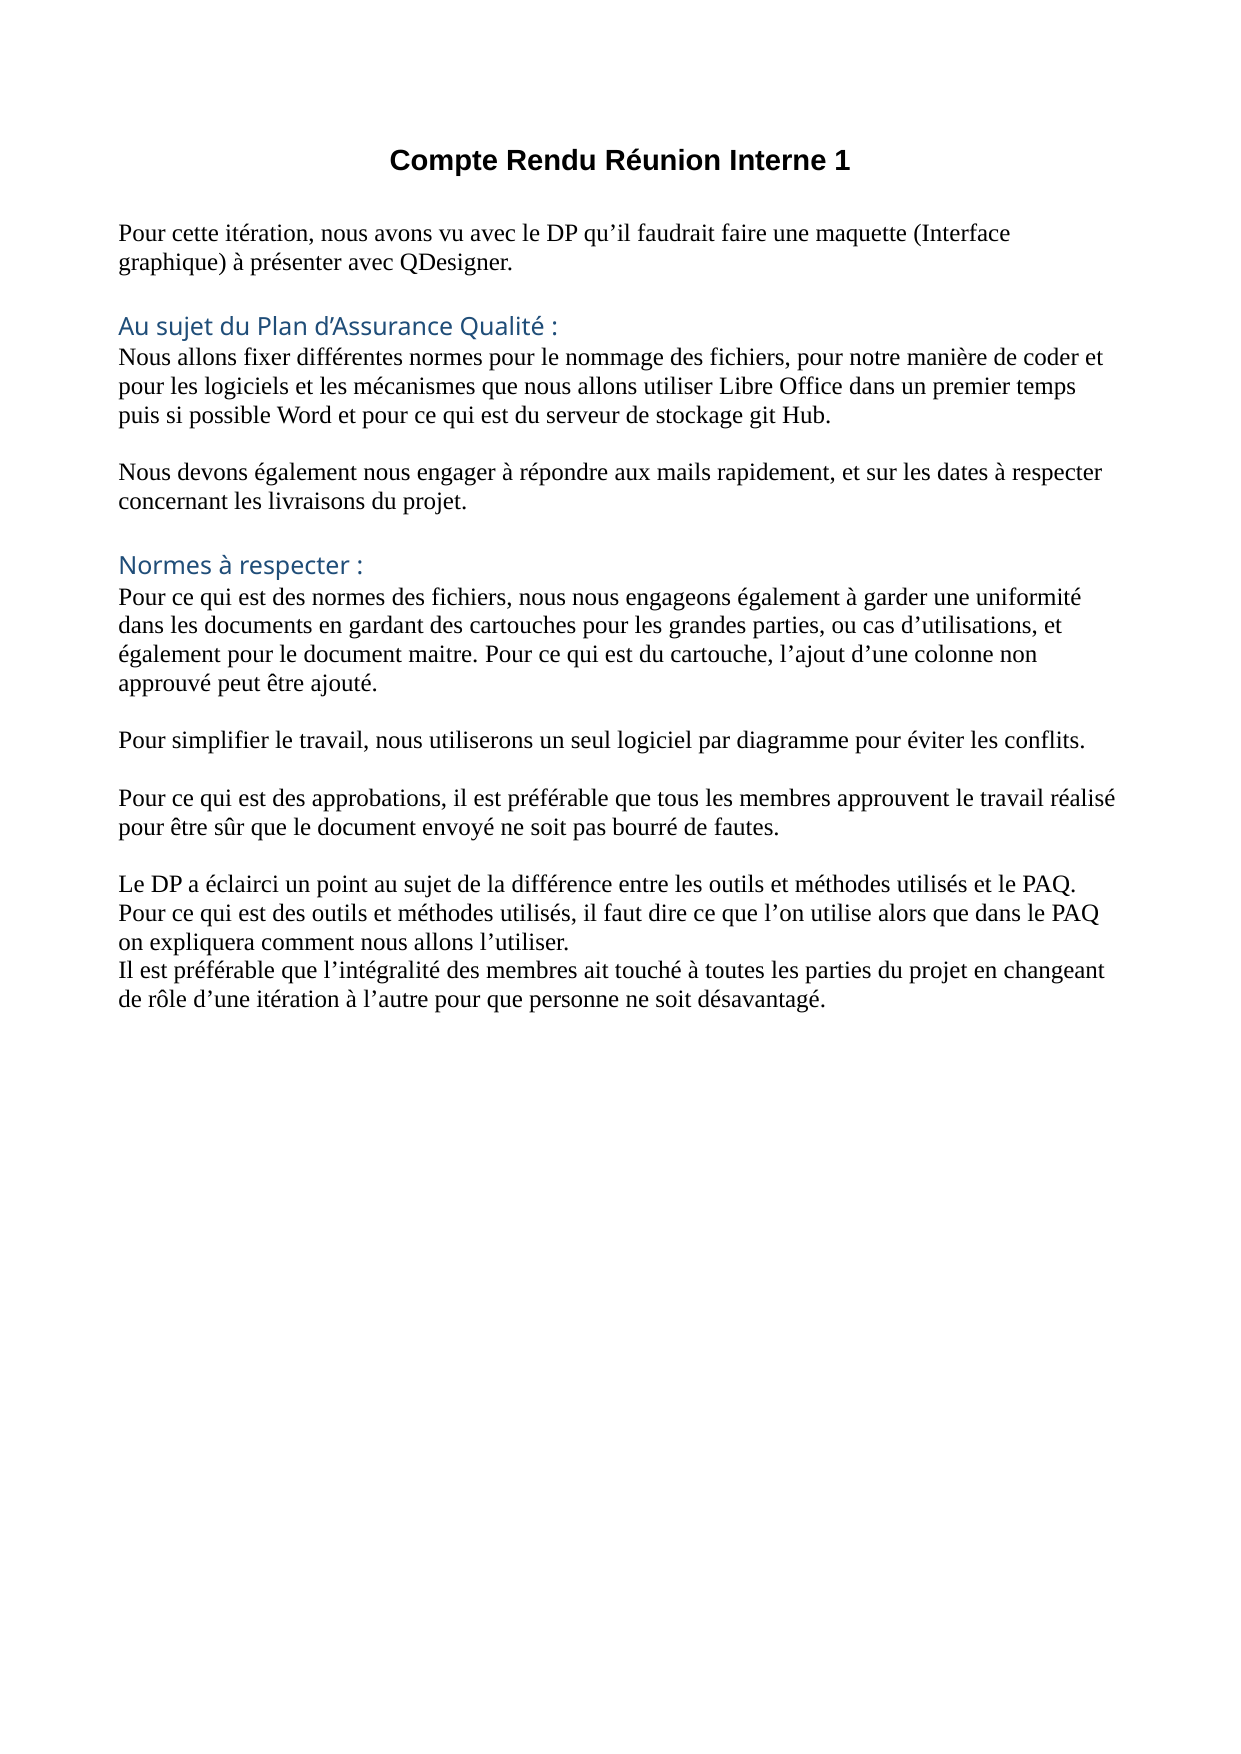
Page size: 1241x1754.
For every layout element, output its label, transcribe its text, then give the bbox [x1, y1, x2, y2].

text Nous devons également nous engager à répondre aux mails rapidement, et sur les dates à respecter concernant les livraisons du projet. [118, 457, 1122, 515]
text Le DP a éclairci un point au sujet de la différence entre les outils et méthodes utilisés et le PAQ. Pour ce qui est des outils et méthodes utilisés, il faut dire ce que l’on utilise alors que dans le PAQ on expliquera comment nous allons l’utiliser. [118, 869, 1122, 956]
text Pour simplifier le travail, nous utiliserons un seul logiciel par diagramme pour éviter les conflits. [118, 726, 1122, 754]
subtitle Au sujet du Plan d’Assurance Qualité : [118, 308, 1122, 342]
text Pour ce qui est des approbations, il est préférable que tous les membres approuvent le travail réalisé pour être sûr que le document envoyé ne soit pas bourré de fautes. [118, 783, 1122, 841]
text Il est préférable que l’intégralité des membres ait touché à toutes les parties du projet en changeant de rôle d’une itération à l’autre pour que personne ne soit désavantagé. [118, 956, 1122, 1013]
subtitle Normes à respecter : [118, 548, 1122, 582]
text Pour ce qui est des normes des fichiers, nous nous engageons également à garder une uniformité dans les documents en gardant des cartouches pour les grandes parties, ou cas d’utilisations, et également pour le document maitre. Pour ce qui est du cartouche, l’ajout d’une colonne non approuvé peut être ajouté. [118, 582, 1122, 697]
subtitle Compte Rendu Réunion Interne 1 [118, 143, 1122, 177]
text Pour cette itération, nous avons vu avec le DP qu’il faudrait faire une maquette (Interface graphique) à présenter avec QDesigner. [118, 218, 1122, 275]
text Nous allons fixer différentes normes pour le nommage des fichiers, pour notre manière de coder et pour les logiciels et les mécanismes que nous allons utiliser Libre Office dans un premier temps puis si possible Word et pour ce qui est du serveur de stockage git Hub. [118, 342, 1122, 429]
